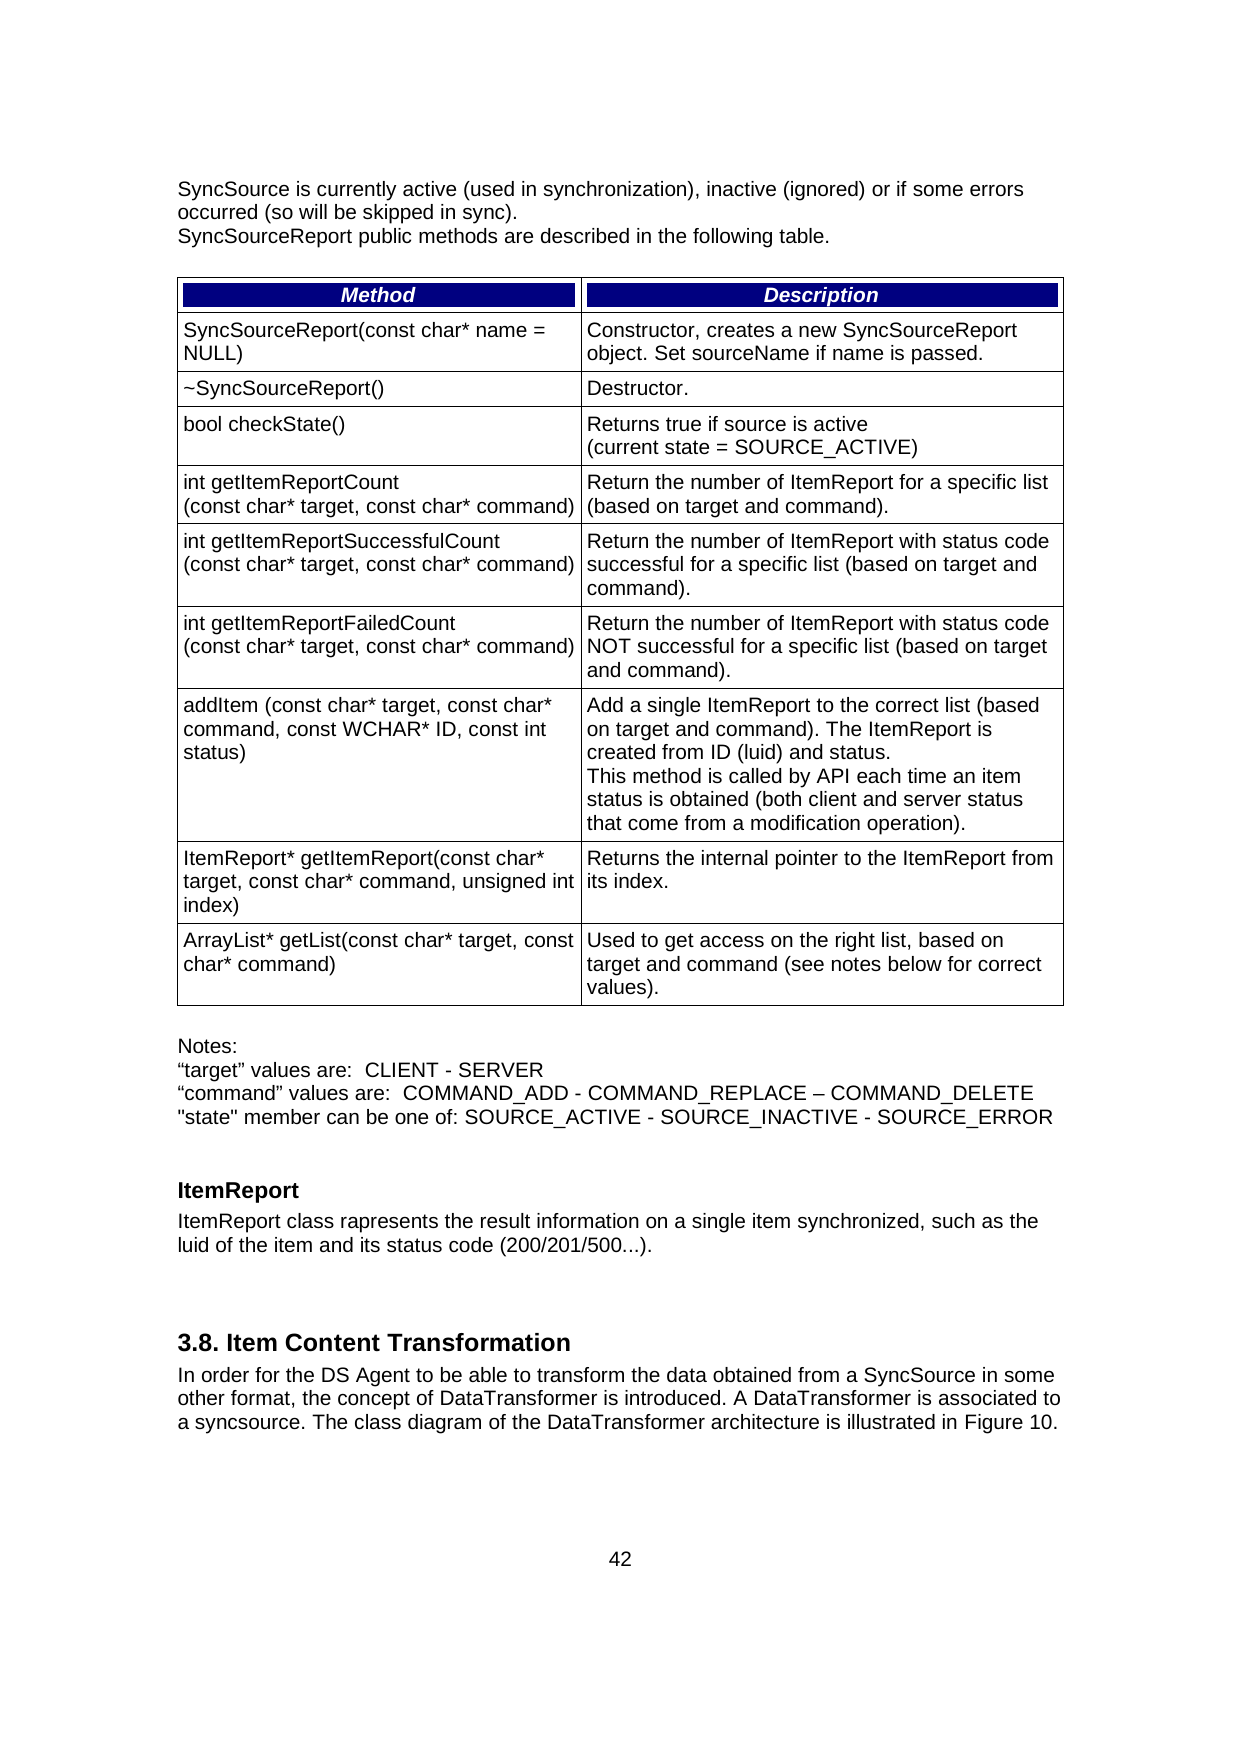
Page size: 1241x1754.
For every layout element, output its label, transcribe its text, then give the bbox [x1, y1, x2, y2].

text Notes: [177, 1034, 1063, 1058]
table_cell Return the number of ItemReport with status code NOT successful for a specific list (based on target and command). [582, 607, 1063, 688]
table_cell SyncSourceReport(const char* name = NULL) [178, 313, 581, 371]
table_cell ItemReport* getItemReport(const char* target, const char* command, unsigned int index) [178, 842, 581, 923]
table_header Method [178, 278, 581, 312]
text SyncSourceReport public methods are described in the following table. [177, 224, 1063, 248]
table_cell int getItemReportSuccessfulCount (const char* target, const char* command) [178, 524, 581, 606]
table_cell ~SyncSourceReport() [178, 372, 581, 406]
table_cell Return the number of ItemReport with status code successful for a specific list (based on target and command). [582, 524, 1063, 606]
table_header Description [582, 278, 1063, 312]
text SyncSource is currently active (used in synchronization), inactive (ignored) or if some errors occurred (so will be skipped in sync). [177, 177, 1063, 224]
table_cell Constructor, creates a new SyncSourceReport object. Set sourceName if name is passed. [582, 313, 1063, 371]
table_cell int getItemReportCount (const char* target, const char* command) [178, 466, 581, 523]
text ItemReport class rapresents the result information on a single item synchronized, such as the luid of the item and its status code (200/201/500...). [177, 1209, 1063, 1257]
table_cell Destructor. [582, 372, 1063, 406]
table_cell bool checkState() [178, 407, 581, 465]
subtitle Item Content Transformation [177, 1329, 1063, 1357]
table_cell int getItemReportFailedCount (const char* target, const char* command) [178, 607, 581, 688]
text In order for the DS Agent to be able to transform the data obtained from a SyncSource in some other format, the concept of DataTransformer is introduced. A DataTransformer is associated to a syncsource. The class diagram of the DataTransformer architecture is illustrated in Figure 10. [177, 1363, 1063, 1434]
table_cell addItem (const char* target, const char* command, const WCHAR* ID, const int status) [178, 689, 581, 841]
table_cell Return the number of ItemReport for a specific list (based on target and command). [582, 466, 1063, 523]
text “command” values are: COMMAND_ADD - COMMAND_REPLACE – COMMAND_DELETE [177, 1082, 1063, 1105]
table_cell Used to get access on the right list, based on target and command (see notes below for correct values). [582, 924, 1063, 1005]
text "state" member can be one of: SOURCE_ACTIVE - SOURCE_INACTIVE - SOURCE_ERROR [177, 1105, 1063, 1129]
text “target” values are: CLIENT - SERVER [177, 1058, 1063, 1082]
table_cell ArrayList* getList(const char* target, const char* command) [178, 924, 581, 1005]
subtitle ItemReport [177, 1177, 1063, 1203]
table_cell Returns true if source is active (current state = SOURCE_ACTIVE) [582, 407, 1063, 465]
table_cell Returns the internal pointer to the ItemReport from its index. [582, 842, 1063, 923]
table_cell Add a single ItemReport to the correct list (based on target and command). The ItemReport is created from ID (luid) and status. This method is called by API each time an item status is obtained (both client and server status that come from a modification operation). [582, 689, 1063, 841]
